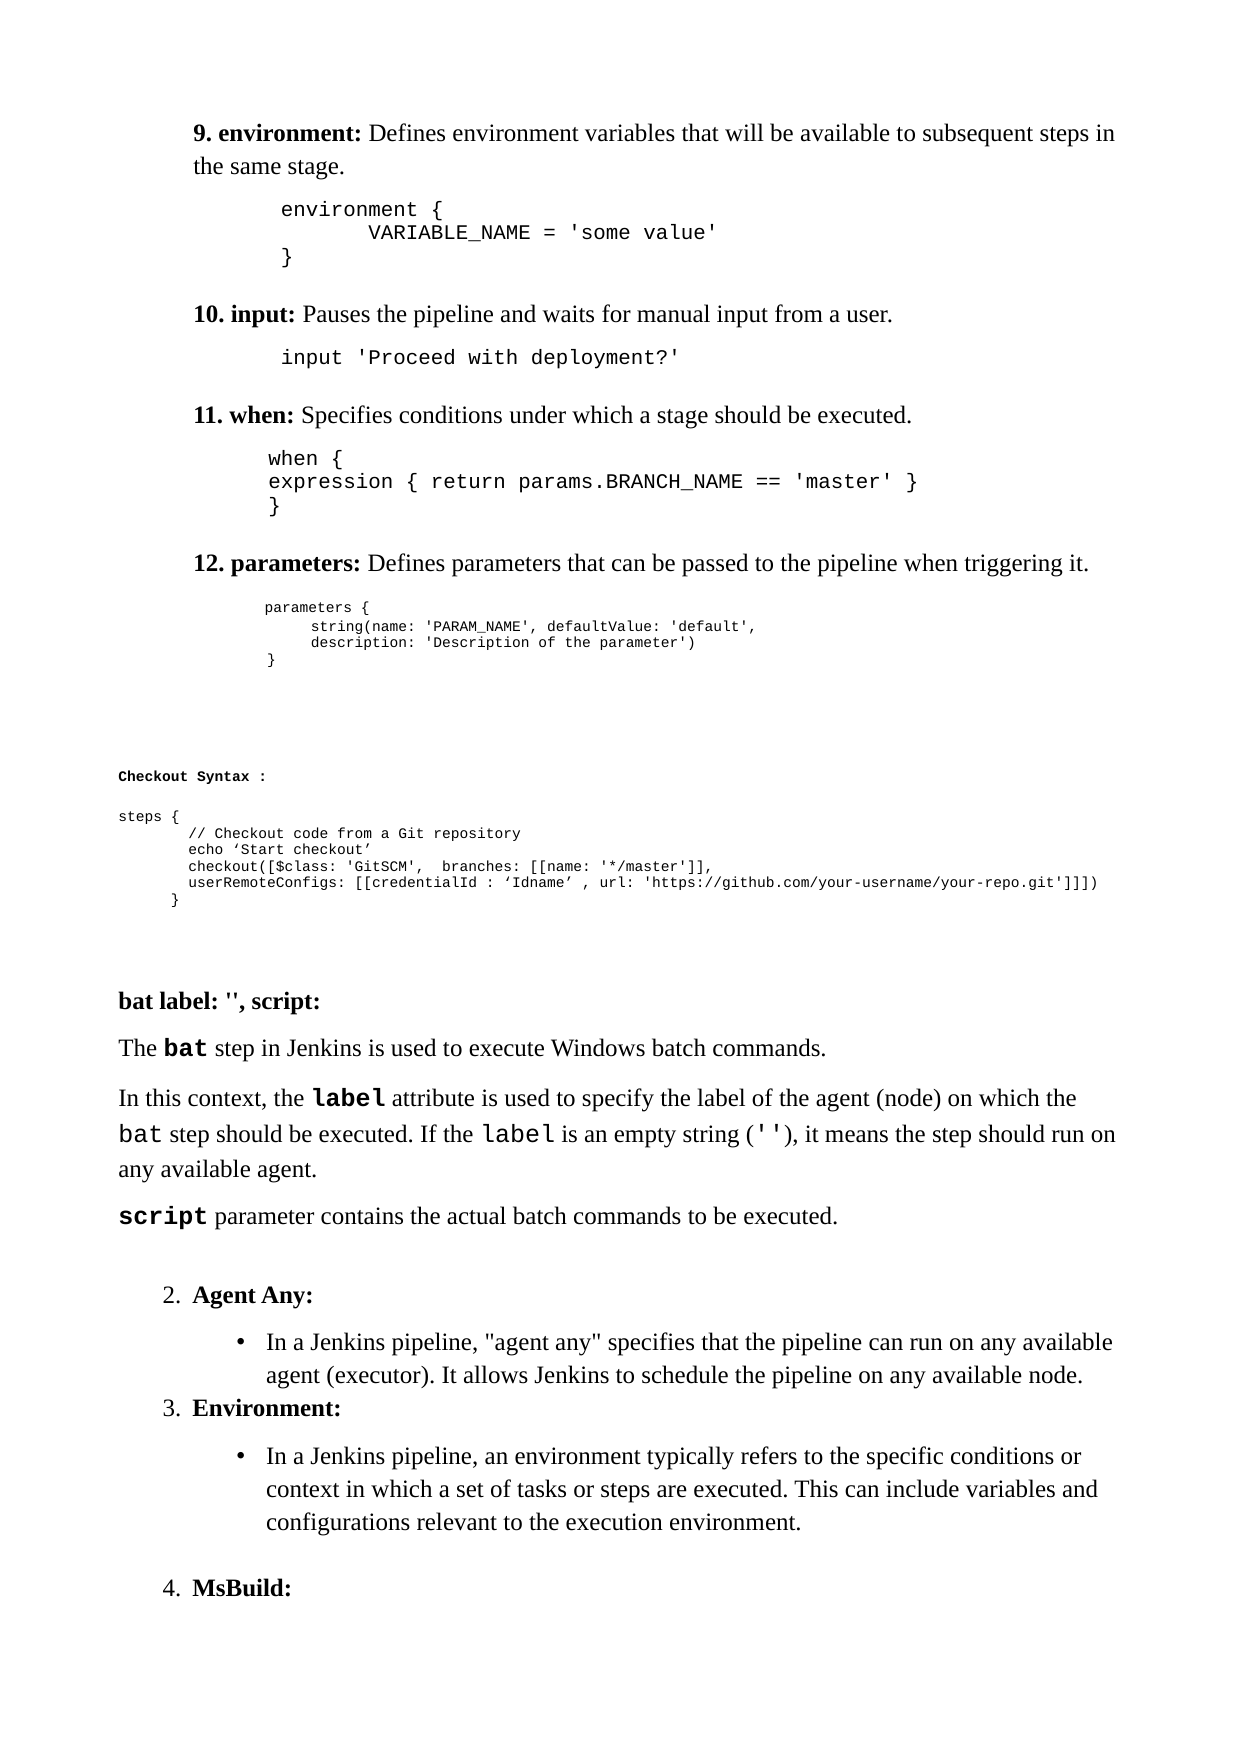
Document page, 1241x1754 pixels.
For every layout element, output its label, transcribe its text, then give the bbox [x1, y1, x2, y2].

text checkout([$class: 'GitSCM', branches: [[name: '*/master']], [118, 859, 1122, 876]
text // Checkout code from a Git repository [118, 826, 1122, 843]
list Environment: [162, 1393, 1122, 1422]
list 11. when: Specifies conditions under which a stage should be executed. [164, 400, 1122, 429]
list MsBuild: [162, 1573, 1122, 1602]
list 12. parameters: Defines parameters that can be passed to the pipeline when triggering it. [164, 548, 1122, 577]
text Checkout Syntax : [118, 769, 1122, 786]
list when { [164, 447, 1122, 471]
list In a Jenkins pipeline, "agent any" specifies that the pipeline can run on any available agent (executor). It allows Jenkins to schedule the pipeline on any available node. [236, 1327, 1122, 1389]
text bat label: '', script: [118, 986, 1122, 1015]
text In this context, the label attribute is used to specify the label of the agent (node) on which the bat step should be executed. If the label is an empty string (''), it means the step should run on any available agent. [118, 1083, 1122, 1182]
text } [118, 495, 1122, 518]
list 9. environment: Defines environment variables that will be available to subsequent steps in the same stage. [164, 118, 1122, 180]
list 10. input: Pauses the pipeline and waits for manual input from a user. [164, 299, 1122, 328]
text script parameter contains the actual batch commands to be executed. [118, 1201, 1122, 1232]
text userRemoteConfigs: [[credentialId : ‘Idname’ , url: 'https://github.com/your-username/your-repo.git']]]) [118, 876, 1122, 892]
text The bat step in Jenkins is used to execute Windows batch commands. [118, 1033, 1122, 1064]
list environment { [164, 199, 1122, 222]
text steps { [118, 809, 1122, 826]
text } [118, 246, 1122, 270]
text } [118, 652, 1122, 669]
text } [118, 892, 1122, 909]
text VARIABLE_NAME = 'some value' [118, 222, 1122, 246]
text string(name: 'PARAM_NAME', defaultValue: 'default', [118, 619, 1122, 636]
list Agent Any: [162, 1280, 1122, 1308]
text parameters { [118, 596, 1122, 619]
text echo ‘Start checkout’ [118, 843, 1122, 859]
text description: 'Description of the parameter') [118, 636, 1122, 652]
list In a Jenkins pipeline, an environment typically refers to the specific conditions or context in which a set of tasks or steps are executed. This can include variables and configurations relevant to the execution environment. [236, 1441, 1122, 1536]
text expression { return params.BRANCH_NAME == 'master' } [118, 471, 1122, 495]
list input 'Proceed with deployment?' [164, 347, 1122, 370]
